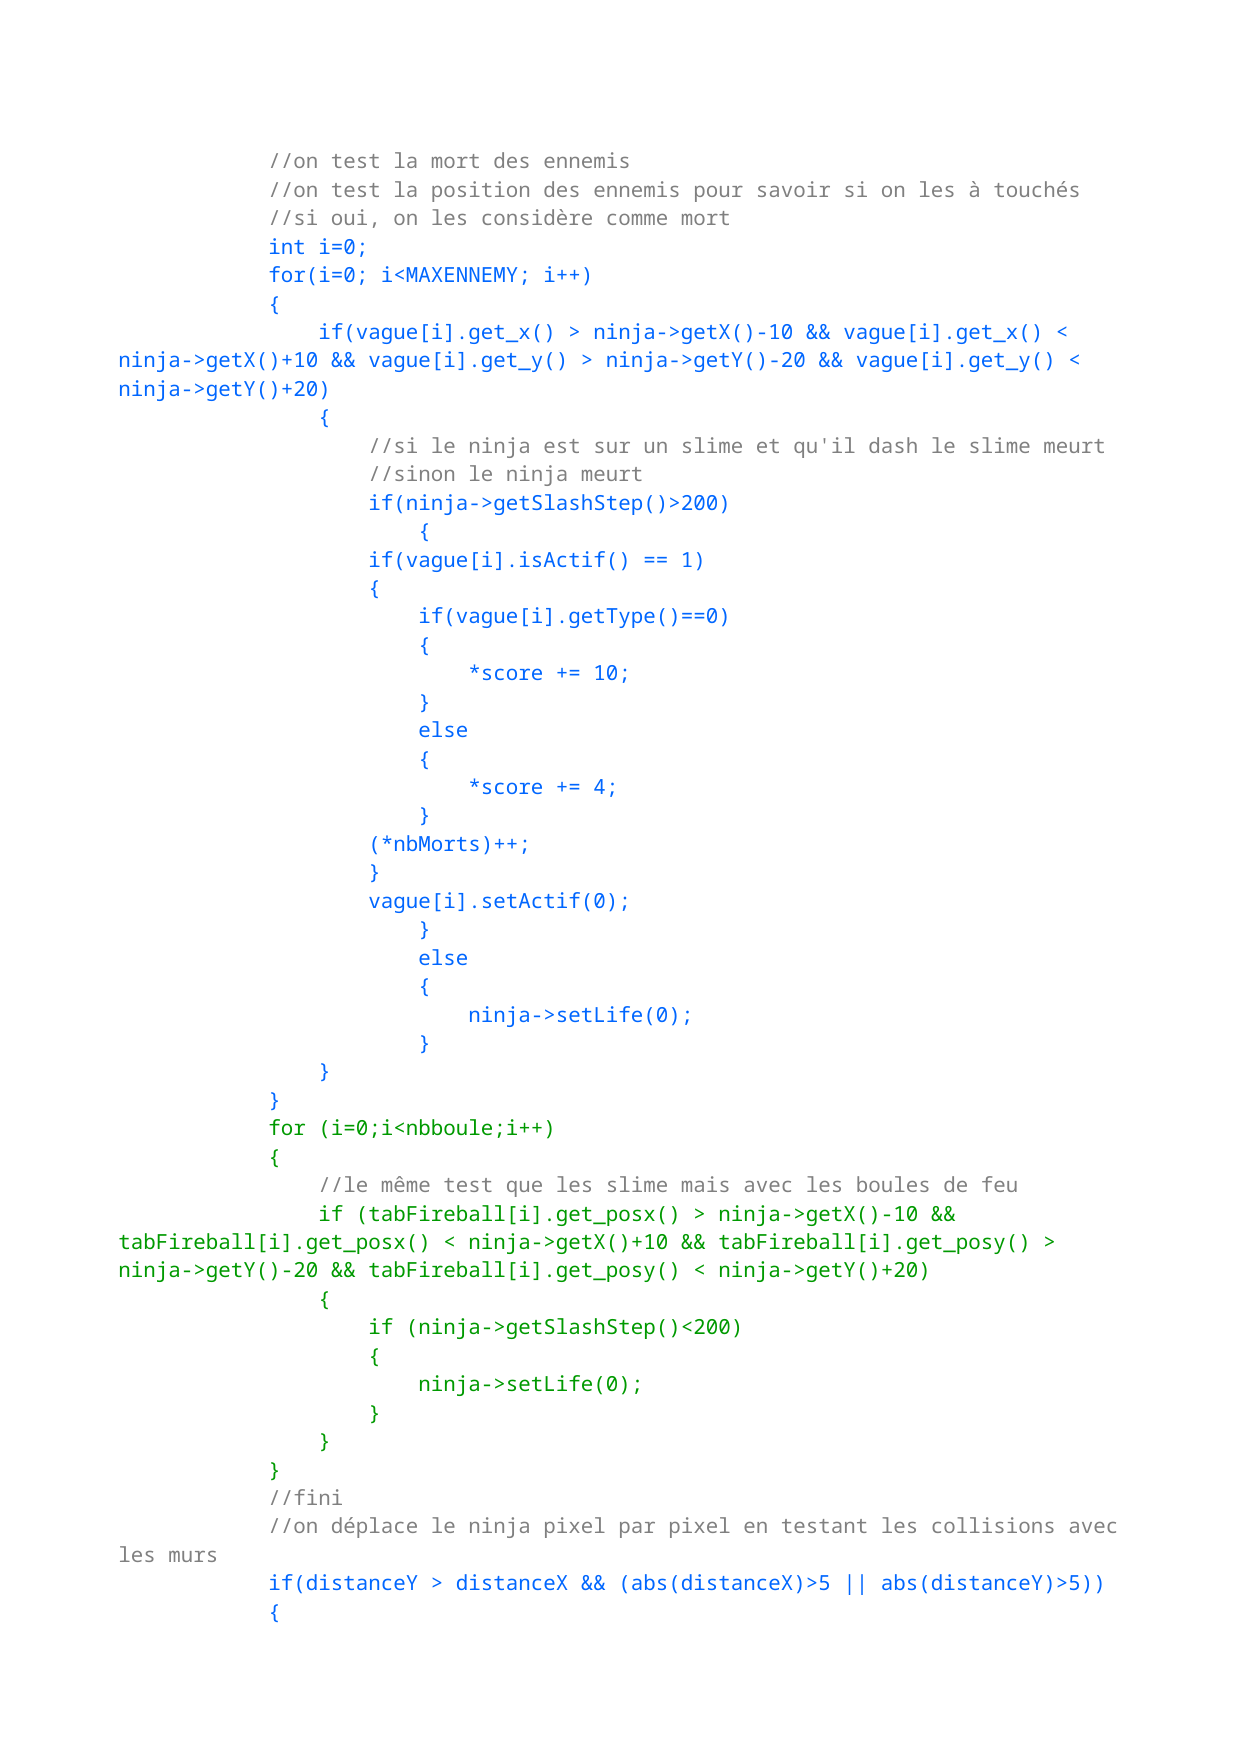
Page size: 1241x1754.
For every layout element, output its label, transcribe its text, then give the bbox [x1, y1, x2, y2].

text vague[i].setActif(0); [118, 886, 1122, 914]
text if (ninja->getSlashStep()<200) [118, 1312, 1122, 1341]
text *score += 10; [118, 658, 1122, 687]
text { [118, 630, 1122, 658]
text (*nbMorts)++; [118, 829, 1122, 857]
text if(vague[i].getType()==0) [118, 602, 1122, 630]
text ninja->setLife(0); [118, 1369, 1122, 1398]
text { [118, 1597, 1122, 1625]
text //le même test que les slime mais avec les boules de feu [118, 1170, 1122, 1199]
text } [118, 1085, 1122, 1113]
text { [118, 402, 1122, 431]
text //si le ninja est sur un slime et qu'il dash le slime meurt [118, 431, 1122, 459]
text } [118, 857, 1122, 886]
text } [118, 1028, 1122, 1057]
text else [118, 715, 1122, 744]
text { [118, 573, 1122, 602]
text //on test la mort des ennemis [118, 147, 1122, 175]
text } [118, 914, 1122, 943]
text ninja->setLife(0); [118, 1000, 1122, 1028]
text //fini [118, 1483, 1122, 1512]
text } [118, 1455, 1122, 1483]
text //on déplace le ninja pixel par pixel en testant les collisions avec les murs [118, 1512, 1122, 1568]
text if(vague[i].get_x() > ninja->getX()-10 && vague[i].get_x() < ninja->getX()+10 && vague[i].get_y() > ninja->getY()-20 && vague[i].get_y() < ninja->getY()+20) [118, 317, 1122, 402]
text } [118, 1398, 1122, 1426]
text { [118, 289, 1122, 317]
text { [118, 516, 1122, 545]
text } [118, 1057, 1122, 1085]
text if(ninja->getSlashStep()>200) [118, 488, 1122, 516]
text int i=0; [118, 232, 1122, 260]
text if(vague[i].isActif() == 1) [118, 545, 1122, 573]
text } [118, 1426, 1122, 1455]
text } [118, 687, 1122, 715]
text //on test la position des ennemis pour savoir si on les à touchés [118, 175, 1122, 203]
text { [118, 1284, 1122, 1312]
text if (tabFireball[i].get_posx() > ninja->getX()-10 && tabFireball[i].get_posx() < ninja->getX()+10 && tabFireball[i].get_posy() > ninja->getY()-20 && tabFireball[i].get_posy() < ninja->getY()+20) [118, 1199, 1122, 1284]
text if(distanceY > distanceX && (abs(distanceX)>5 || abs(distanceY)>5)) [118, 1568, 1122, 1597]
text *score += 4; [118, 772, 1122, 801]
text //sinon le ninja meurt [118, 459, 1122, 488]
text { [118, 971, 1122, 1000]
text //si oui, on les considère comme mort [118, 203, 1122, 232]
text for(i=0; i<MAXENNEMY; i++) [118, 260, 1122, 289]
text else [118, 943, 1122, 971]
text { [118, 1142, 1122, 1170]
text } [118, 801, 1122, 829]
text { [118, 1341, 1122, 1369]
text for (i=0;i<nbboule;i++) [118, 1113, 1122, 1142]
text { [118, 744, 1122, 772]
